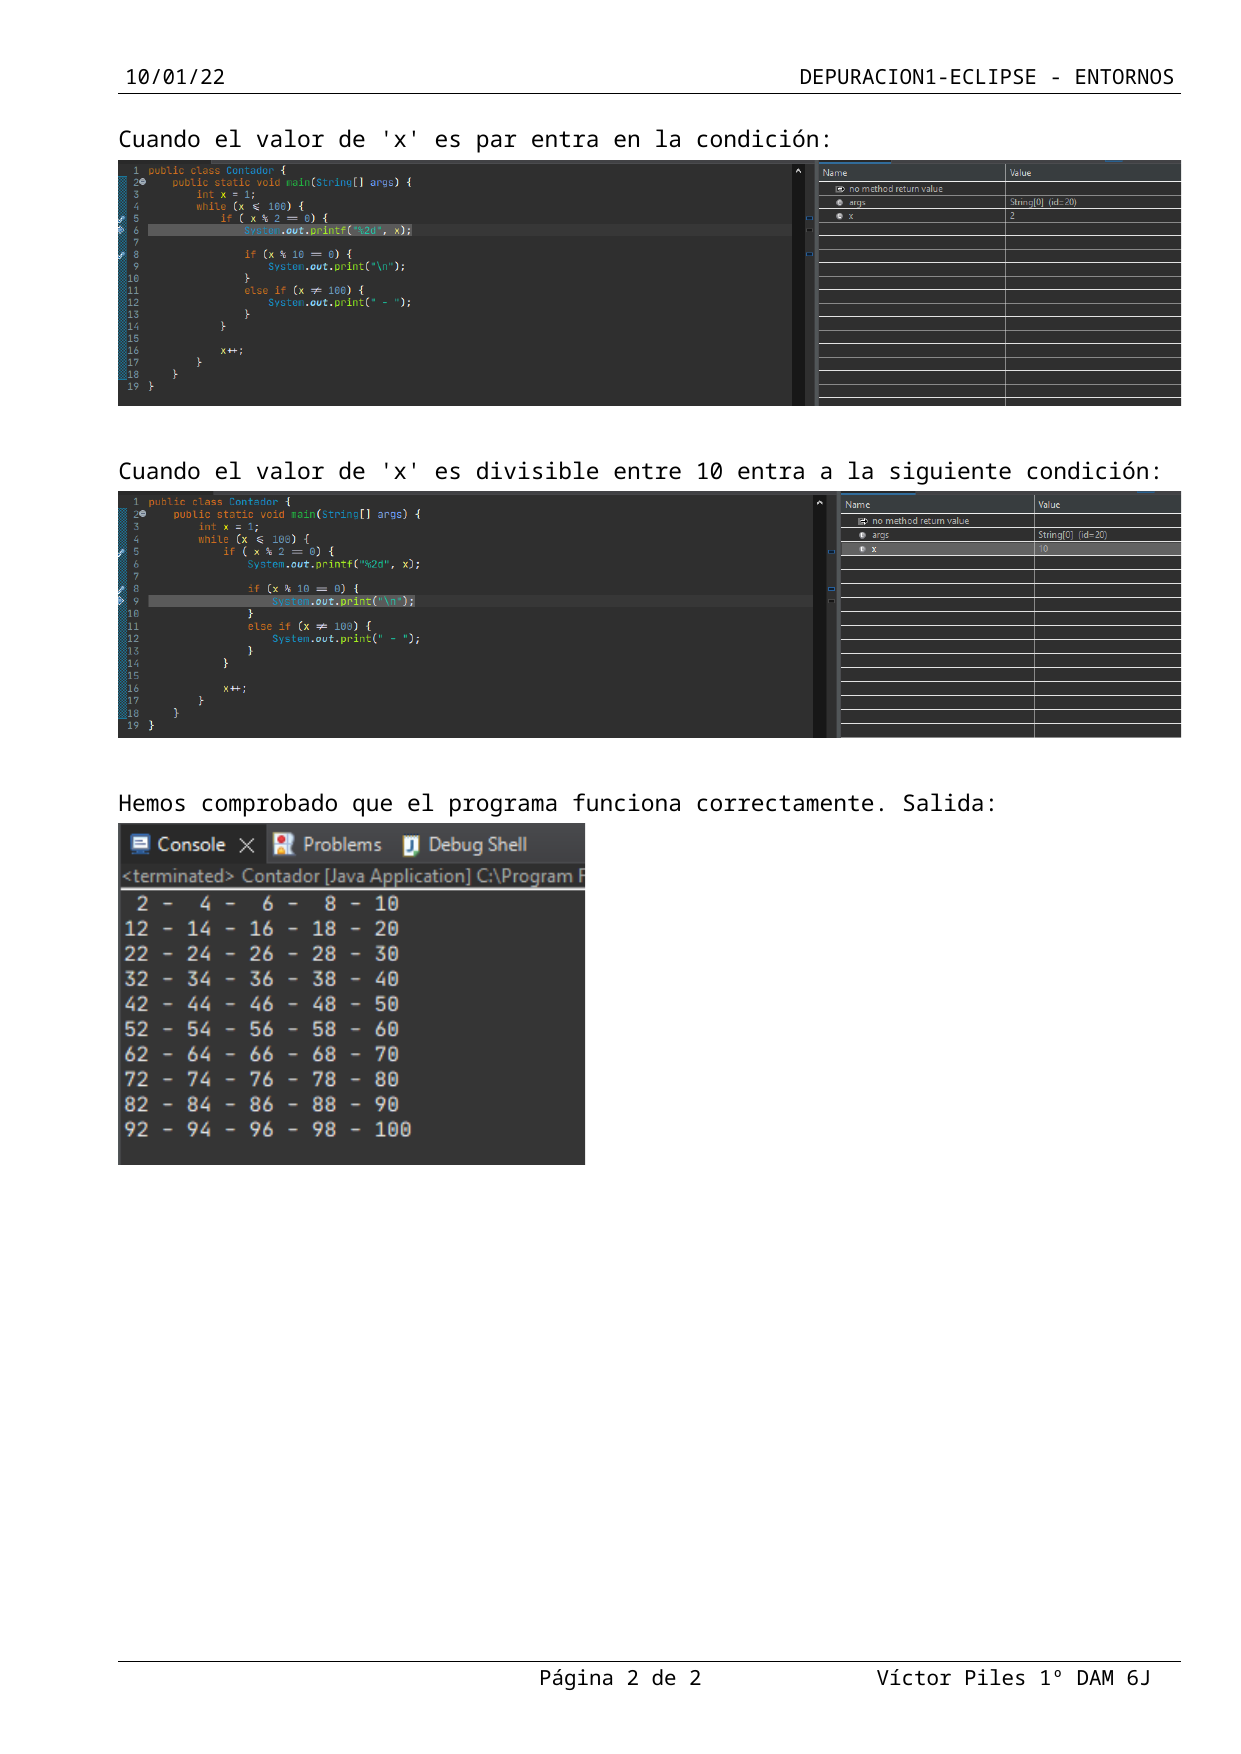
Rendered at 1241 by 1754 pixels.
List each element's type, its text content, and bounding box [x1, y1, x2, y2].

text Cuando el valor de 'x' es par entra en la condición: [118, 123, 1181, 154]
picture [118, 491, 1182, 738]
picture [118, 160, 1182, 406]
picture [118, 823, 586, 1165]
text Hemos comprobado que el programa funciona correctamente. Salida: [118, 787, 1181, 818]
text Cuando el valor de 'x' es divisible entre 10 entra a la siguiente condición: [118, 454, 1181, 486]
